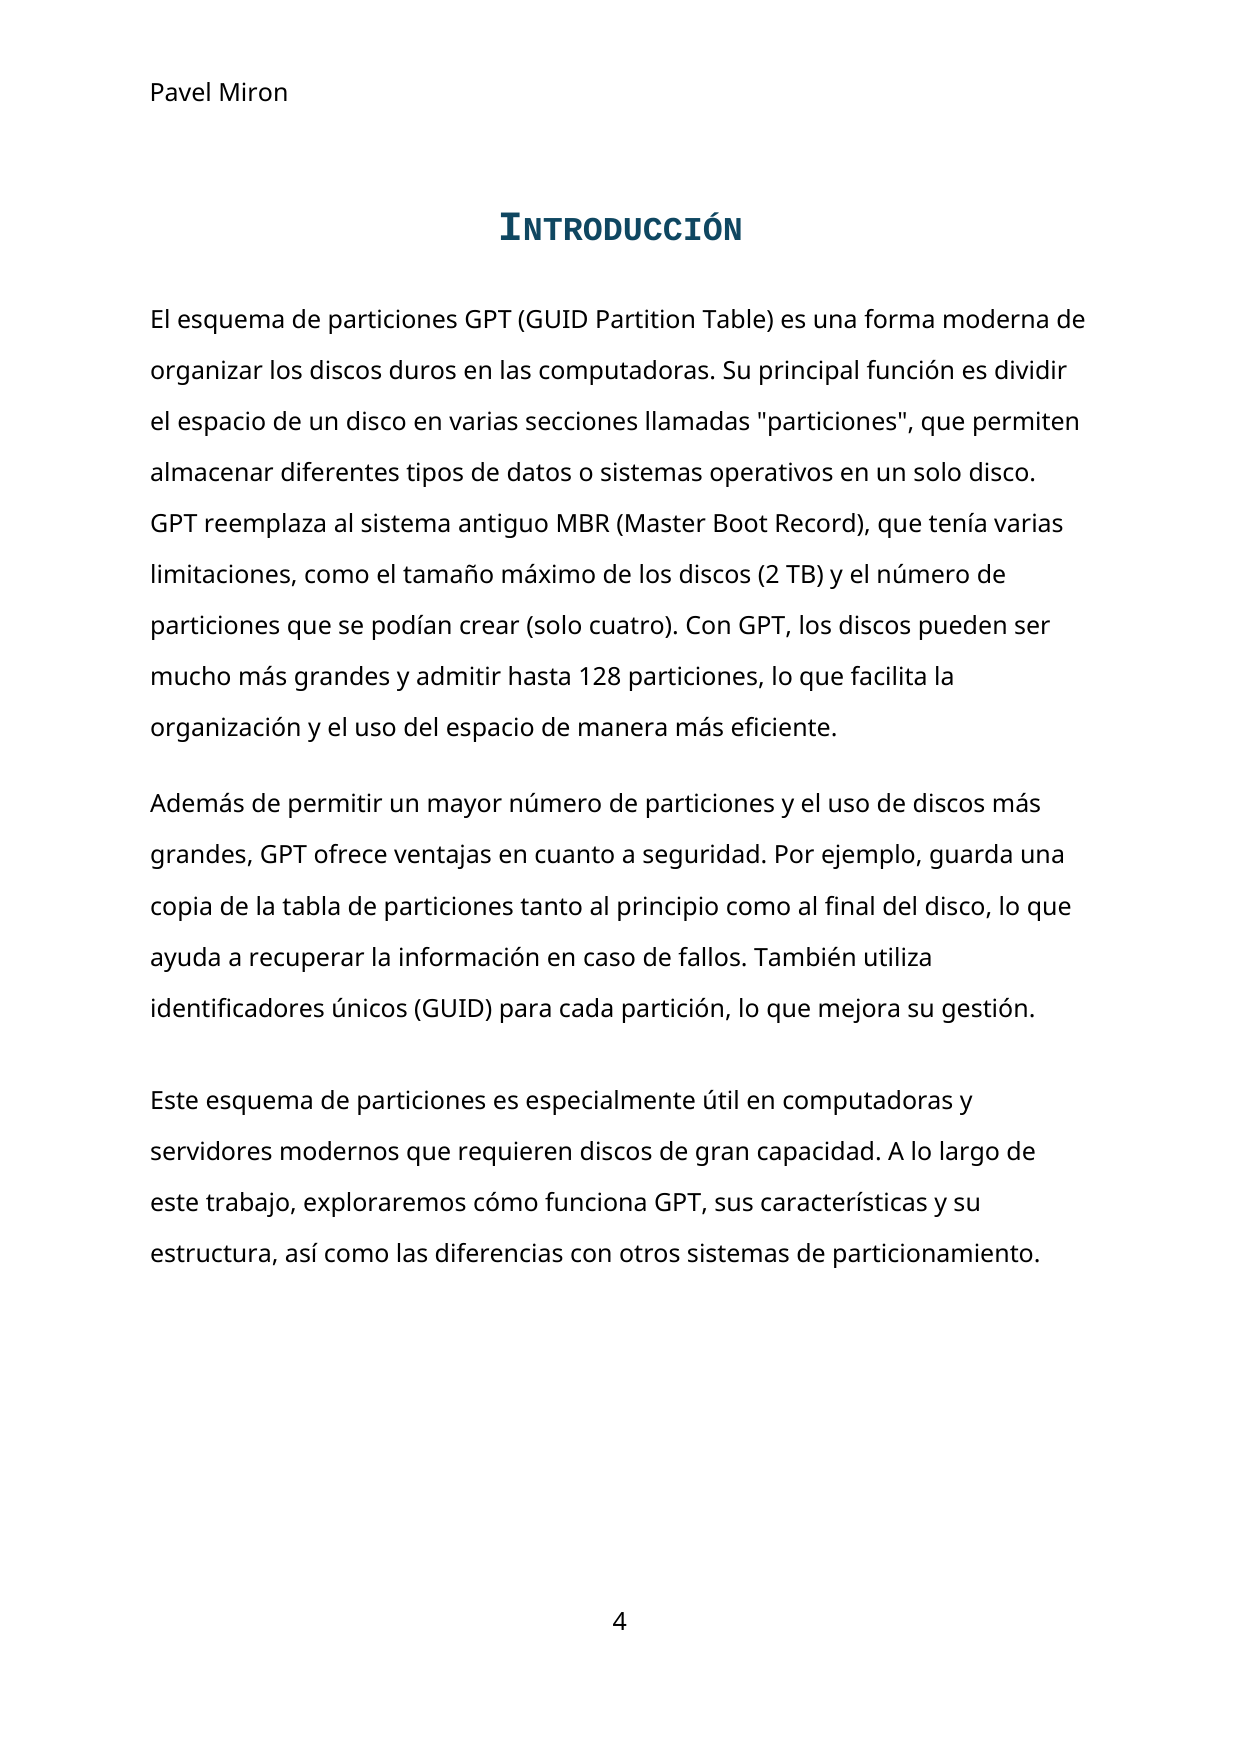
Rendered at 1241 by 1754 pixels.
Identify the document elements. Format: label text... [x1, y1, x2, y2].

text El esquema de particiones GPT (GUID Partition Table) es una forma moderna de organizar los discos duros en las computadoras. Su principal función es dividir el espacio de un disco en varias secciones llamadas "particiones", que permiten almacenar diferentes tipos de datos o sistemas operativos en un solo disco. GPT reemplaza al sistema antiguo MBR (Master Boot Record), que tenía varias limitaciones, como el tamaño máximo de los discos (2 TB) y el número de particiones que se podían crear (solo cuatro). Con GPT, los discos pueden ser mucho más grandes y admitir hasta 128 particiones, lo que facilita la organización y el uso del espacio de manera más eficiente. [150, 302, 1090, 744]
text Introducción [150, 206, 1090, 253]
text Además de permitir un mayor número de particiones y el uso de discos más grandes, GPT ofrece ventajas en cuanto a seguridad. Por ejemplo, guarda una copia de la tabla de particiones tanto al principio como al final del disco, lo que ayuda a recuperar la información en caso de fallos. También utiliza identificadores únicos (GUID) para cada partición, lo que mejora su gestión. [150, 786, 1090, 1024]
text Este esquema de particiones es especialmente útil en computadoras y servidores modernos que requieren discos de gran capacidad. A lo largo de este trabajo, exploraremos cómo funciona GPT, sus características y su estructura, así como las diferencias con otros sistemas de particionamiento. [150, 1083, 1090, 1270]
